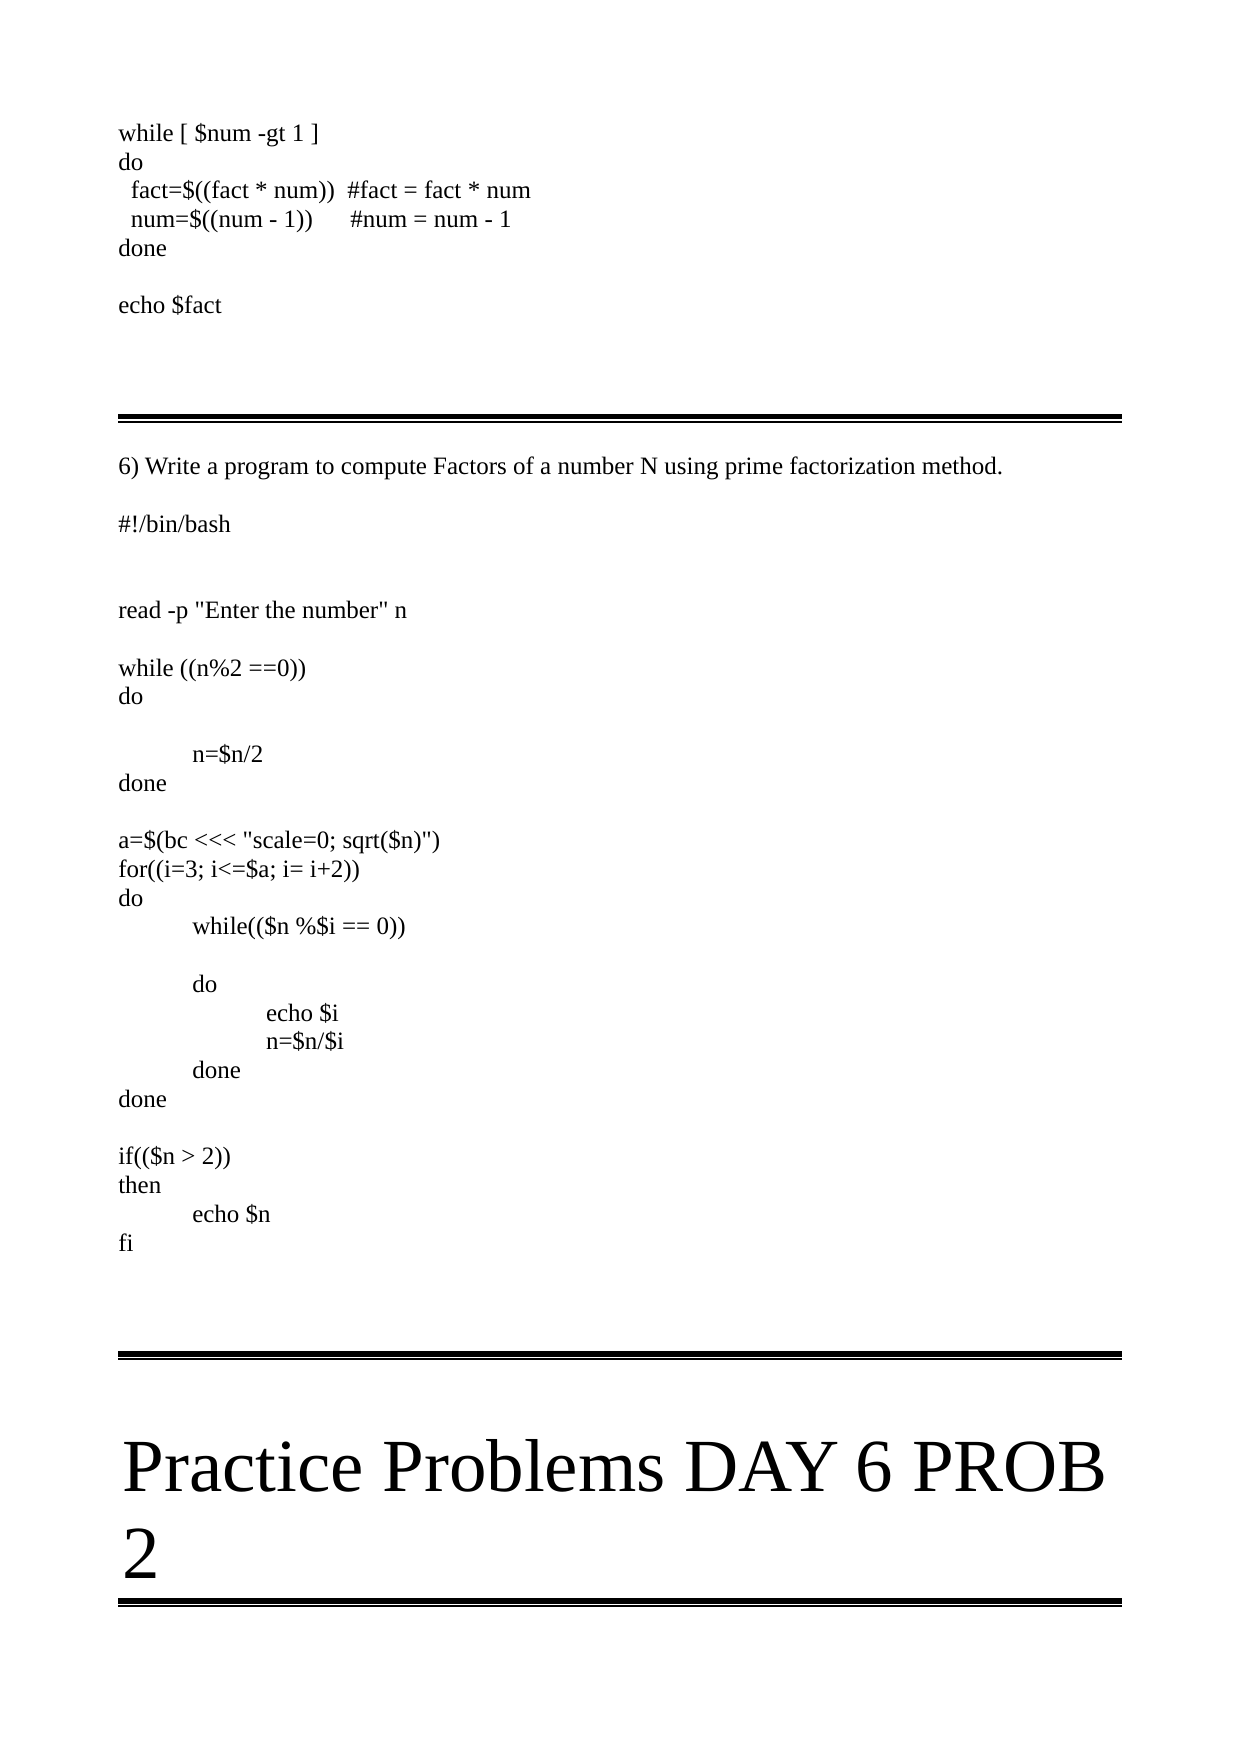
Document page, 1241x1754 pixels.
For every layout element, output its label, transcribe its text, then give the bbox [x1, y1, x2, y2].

text do [118, 147, 1122, 176]
text n=$n/2 [118, 739, 1122, 768]
text then [118, 1170, 1122, 1199]
text echo $fact [118, 291, 1122, 319]
text for((i=3; i<=$a; i= i+2)) [118, 854, 1122, 883]
text fact=$((fact * num)) #fact = fact * num [118, 176, 1122, 204]
text while [ $num -gt 1 ] [118, 118, 1122, 147]
text read -p "Enter the number" n [118, 595, 1122, 624]
text while ((n%2 ==0)) [118, 653, 1122, 681]
text n=$n/$i [118, 1026, 1122, 1055]
text #!/bin/bash [118, 509, 1122, 538]
text do [118, 681, 1122, 710]
text done [118, 768, 1122, 796]
text done [118, 1084, 1122, 1113]
text if(($n > 2)) [118, 1141, 1122, 1170]
text do [118, 883, 1122, 911]
text 6) Write a program to compute Factors of a number N using prime factorization method. [118, 451, 1122, 480]
text while(($n %$i == 0)) [118, 911, 1122, 940]
text num=$((num - 1)) #num = num - 1 [118, 204, 1122, 233]
text echo $n [118, 1199, 1122, 1228]
text do [118, 969, 1122, 998]
text Practice Problems DAY 6 PROB 2 [118, 1417, 1122, 1598]
text echo $i [118, 998, 1122, 1026]
text done [118, 233, 1122, 262]
text a=$(bc <<< "scale=0; sqrt($n)") [118, 825, 1122, 854]
text fi [118, 1228, 1122, 1256]
text done [118, 1055, 1122, 1084]
